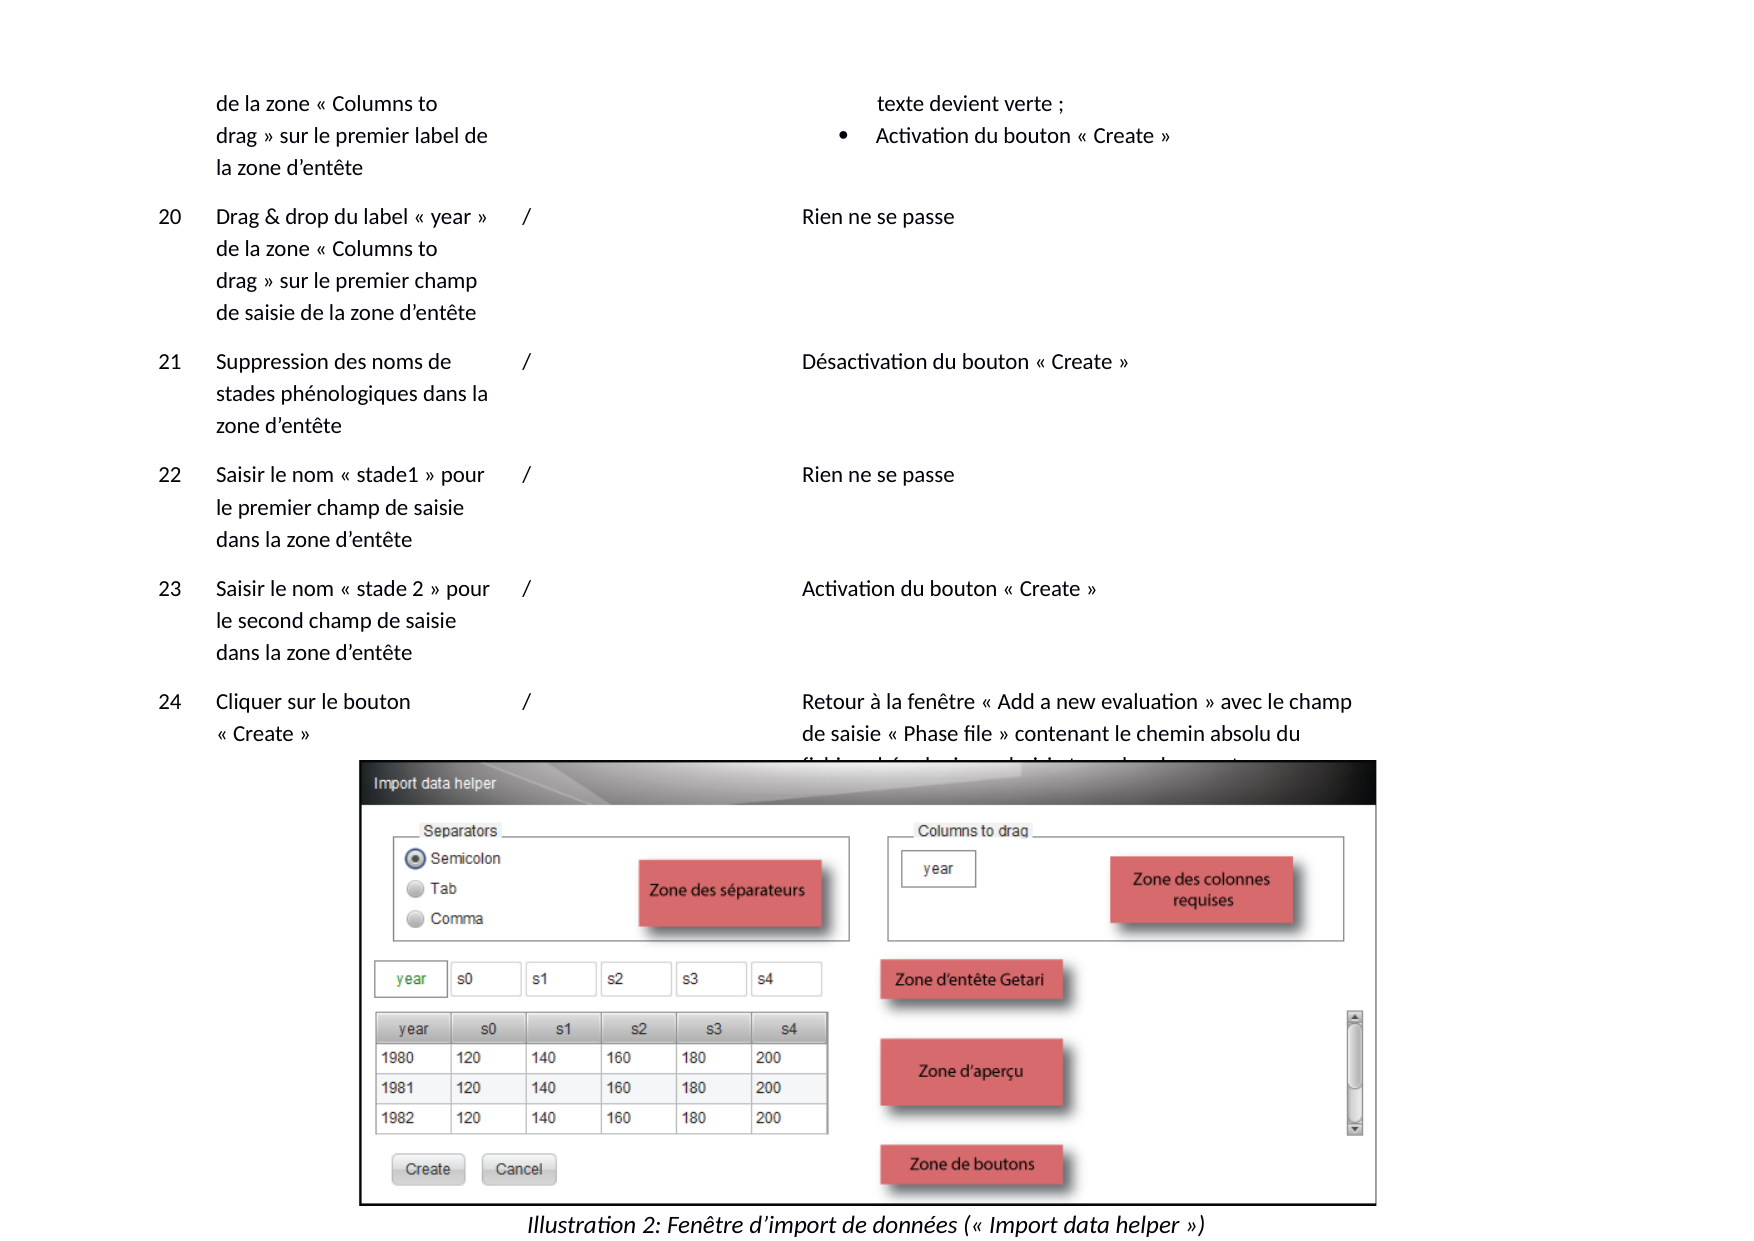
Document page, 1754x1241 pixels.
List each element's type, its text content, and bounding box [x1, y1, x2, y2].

table_cell Rien ne se passe [791, 461, 1367, 574]
table_cell 24 [147, 687, 204, 800]
table_cell Désactivation du bouton « Create » [791, 347, 1367, 461]
table_cell [1367, 461, 1606, 574]
table_cell / [511, 574, 791, 687]
table_cell Activation du bouton « Create » [791, 574, 1367, 687]
table_cell Drag & drop du label « year » de la zone « Columns to drag » sur le premier champ de saisie de la zone d’entête [205, 202, 511, 347]
table_cell [1367, 574, 1606, 687]
table_cell 22 [147, 461, 204, 574]
table_cell / [511, 461, 791, 574]
table_cell [147, 89, 204, 202]
text Illustration 2: Fenêtre d’import de données (« Import data helper ») [359, 1206, 1376, 1240]
table_cell 21 [147, 347, 204, 461]
picture [358, 760, 1377, 1206]
table_cell La valeur du label devient « year » et la couleur du texte devient verte ; Activation du bouton « Create » [791, 89, 1367, 202]
table_cell Saisir le nom « stade 2 » pour le second champ de saisie dans la zone d’entête [205, 574, 511, 687]
table_cell / [511, 347, 791, 461]
table_cell [511, 89, 791, 202]
table_cell Retour à la fenêtre « Add a new evaluation » avec le champ de saisie « Phase file » contenant le chemin absolu du fichier phénologique choisi et une bordure verte [791, 687, 1367, 760]
table_cell [1367, 202, 1606, 347]
table_cell Suppression des noms de stades phénologiques dans la zone d’entête [205, 347, 511, 461]
table_cell de la zone « Columns to drag » sur le premier label de la zone d’entête [205, 89, 511, 202]
table_cell Rien ne se passe [791, 202, 1367, 347]
table_cell Saisir le nom « stade1 » pour le premier champ de saisie dans la zone d’entête [205, 461, 511, 574]
table_cell / [511, 687, 791, 760]
table_cell Cliquer sur le bouton « Create » [205, 687, 511, 800]
table_cell [1367, 687, 1606, 800]
table_cell 20 [147, 202, 204, 347]
table_cell 23 [147, 574, 204, 687]
table_cell [1367, 347, 1606, 461]
table_cell [1367, 89, 1606, 202]
table_cell / [511, 202, 791, 347]
